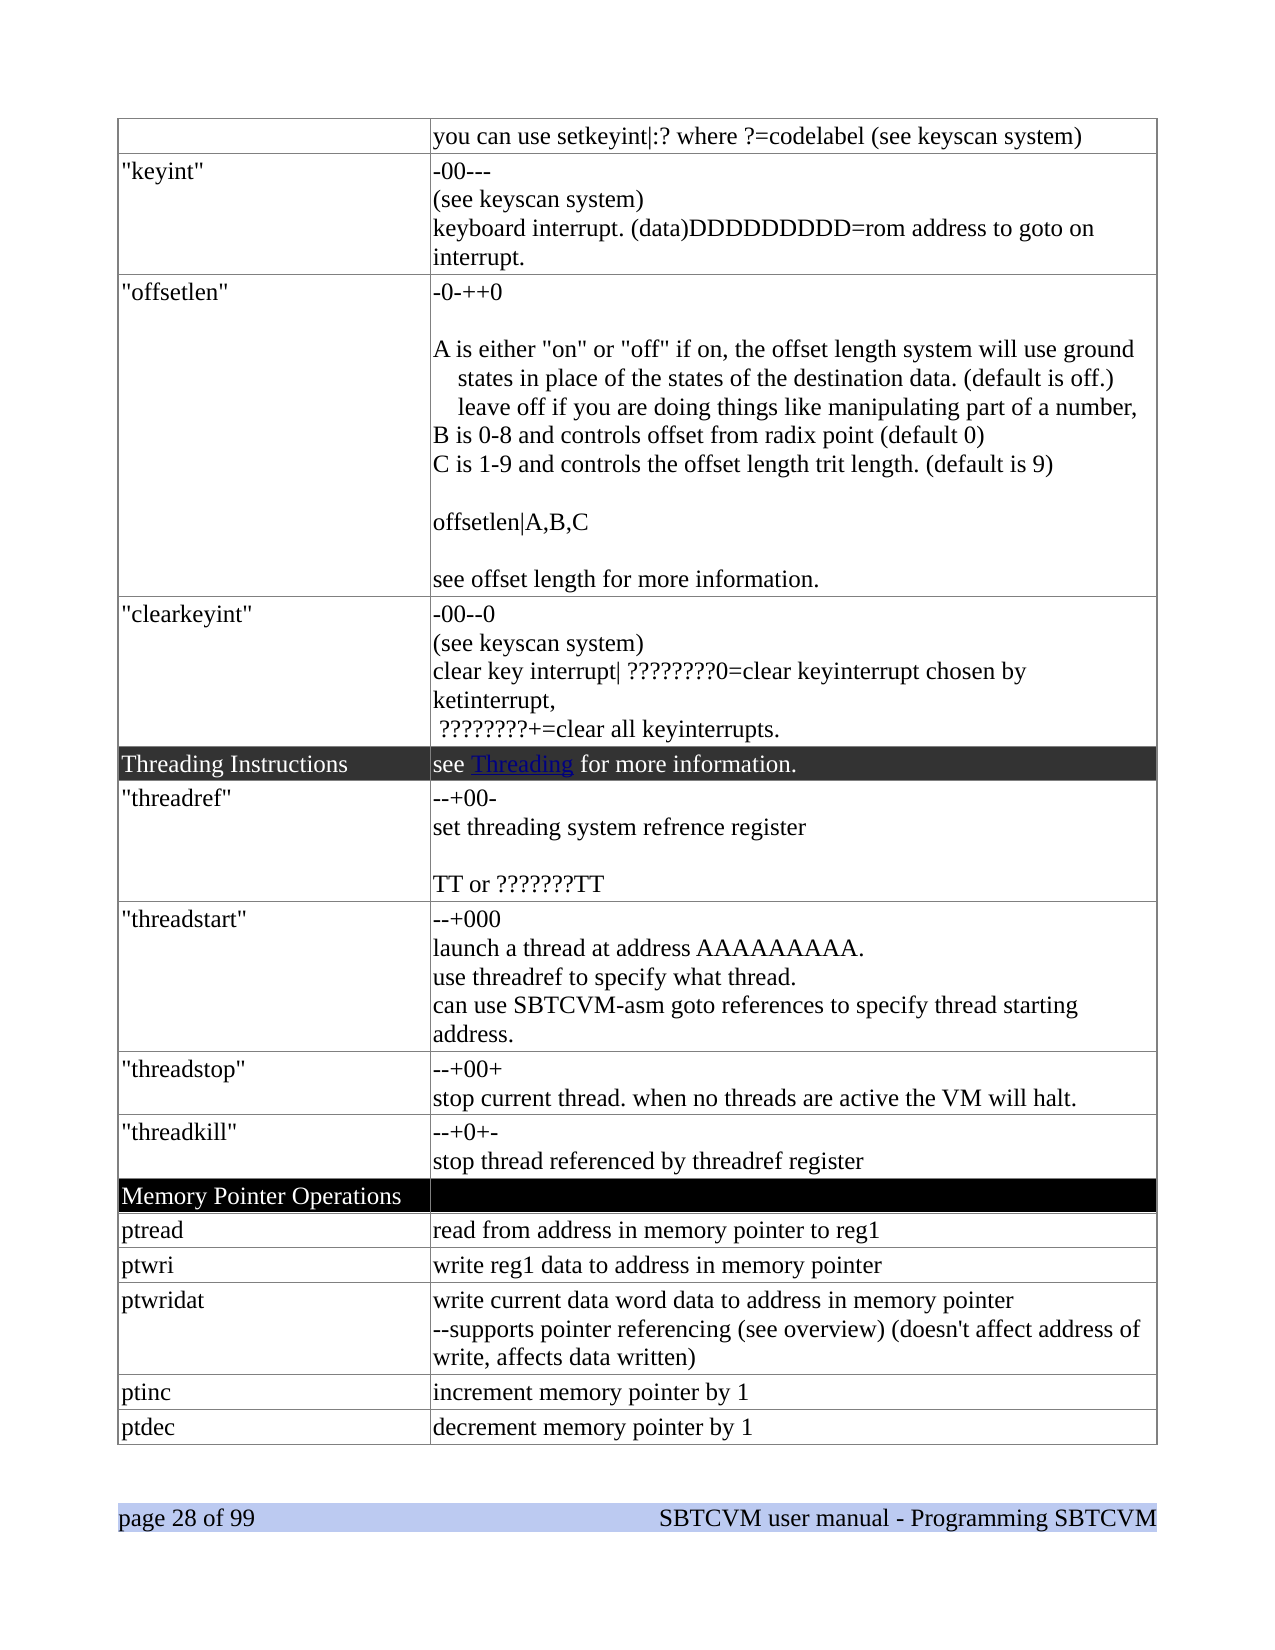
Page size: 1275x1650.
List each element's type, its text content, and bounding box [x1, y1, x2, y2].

table_cell -00--- (see keyscan system) keyboard interrupt. (data)DDDDDDDDD=rom address to goto on interrupt. [431, 154, 1156, 274]
table_cell read from address in memory pointer to reg1 [431, 1214, 1156, 1247]
table_cell ptwridat [119, 1283, 430, 1374]
table_cell "threadstop" [119, 1052, 430, 1114]
table_cell -00--0 (see keyscan system) clear key interrupt| ????????0=clear keyinterrupt chosen by ketinterrupt, ????????+=clear all keyinterrupts. [431, 597, 1156, 746]
table_cell write reg1 data to address in memory pointer [431, 1248, 1156, 1282]
table_cell "threadstart" [119, 902, 430, 1051]
table_cell increment memory pointer by 1 [431, 1375, 1156, 1409]
table_cell see Threading for more information. [431, 747, 1156, 780]
table_cell -0-++0 A is either "on" or "off" if on, the offset length system will use ground states in place of the states of the destination data. (default is off.) leave off if you are doing things like manipulating part of a number, B is 0-8 and controls offset from radix point (default 0) C is 1-9 and controls the offset length trit length. (default is 9) offsetlen|A,B,C see offset length for more information. [431, 275, 1156, 596]
table_cell you can use setkeyint|:? where ?=codelabel (see keyscan system) [431, 119, 1156, 153]
table_cell decrement memory pointer by 1 [431, 1410, 1156, 1443]
table_cell ptread [119, 1214, 430, 1247]
table_cell Memory Pointer Operations [119, 1179, 430, 1212]
table_cell ptdec [119, 1410, 430, 1443]
table_cell ptwri [119, 1248, 430, 1282]
table_cell "clearkeyint" [119, 597, 430, 746]
table_cell "offsetlen" [119, 275, 430, 596]
table_cell --+0+- stop thread referenced by threadref register [431, 1115, 1156, 1178]
table_cell "threadref" [119, 781, 430, 901]
table_cell --+000 launch a thread at address AAAAAAAAA. use threadref to specify what thread. can use SBTCVM-asm goto references to specify thread starting address. [431, 902, 1156, 1051]
table_cell --+00- set threading system refrence register TT or ???????TT [431, 781, 1156, 901]
table_cell [431, 1179, 1156, 1212]
table_cell write current data word data to address in memory pointer --supports pointer referencing (see overview) (doesn't affect address of write, affects data written) [431, 1283, 1156, 1374]
table_cell "threadkill" [119, 1115, 430, 1178]
table_cell Threading Instructions [119, 747, 430, 780]
table_cell ptinc [119, 1375, 430, 1409]
table_cell [119, 119, 430, 153]
table_cell --+00+ stop current thread. when no threads are active the VM will halt. [431, 1052, 1156, 1114]
table_cell "keyint" [119, 154, 430, 274]
